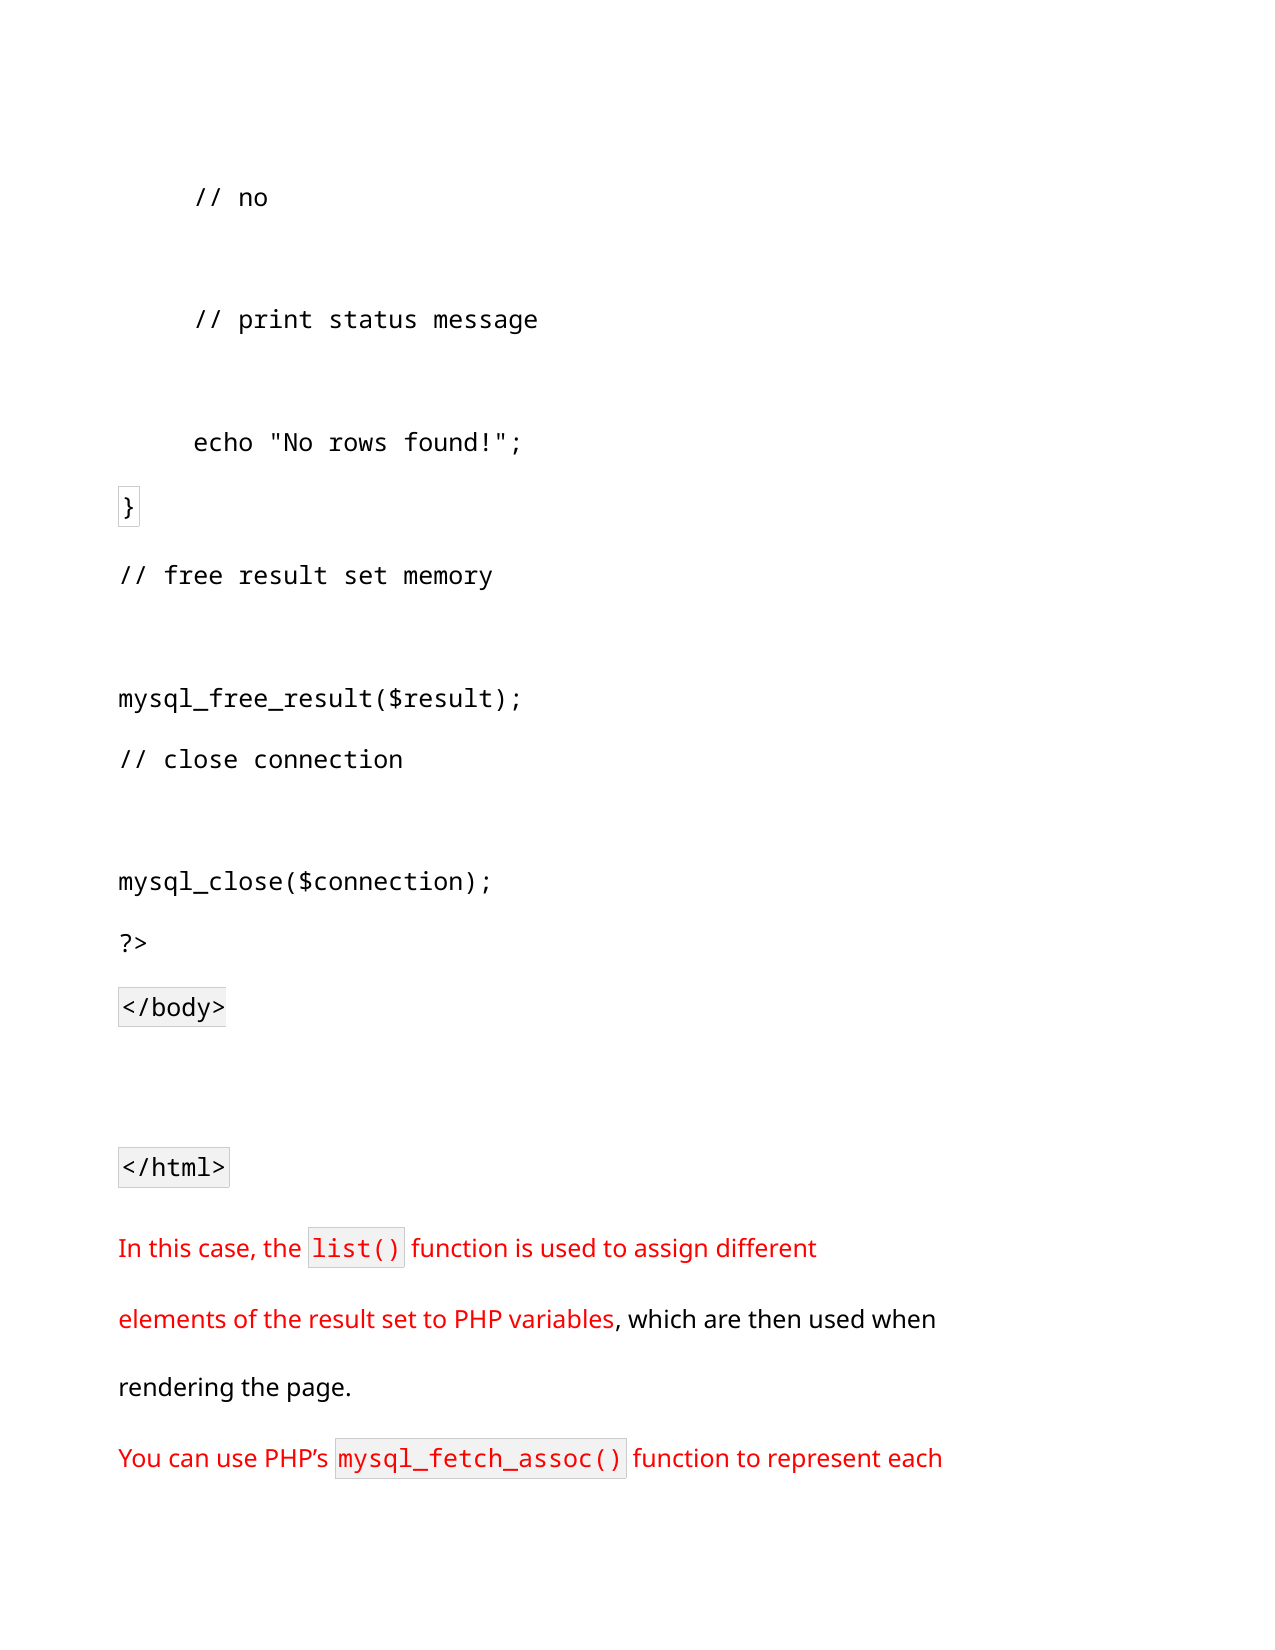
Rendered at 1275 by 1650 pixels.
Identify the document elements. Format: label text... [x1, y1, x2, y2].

text // free result set memory mysql_free_result($result); [118, 558, 1157, 714]
text // no // print status message echo "No rows found!"; [118, 118, 1157, 458]
text } [119, 487, 139, 526]
text </body> </html> [118, 987, 1157, 1187]
text ?> [118, 925, 1157, 959]
text In this case, the list() function is used to assign different elements of the result set to PHP variables, which are then used when rendering the page. [118, 1227, 1157, 1403]
text [140, 486, 1157, 526]
text // close connection mysql_close($connection); [118, 742, 1157, 898]
text mysql_fetch_assoc() [336, 1439, 626, 1478]
text function to represent each [627, 1438, 1157, 1478]
text You can use PHP’s [118, 1438, 335, 1478]
